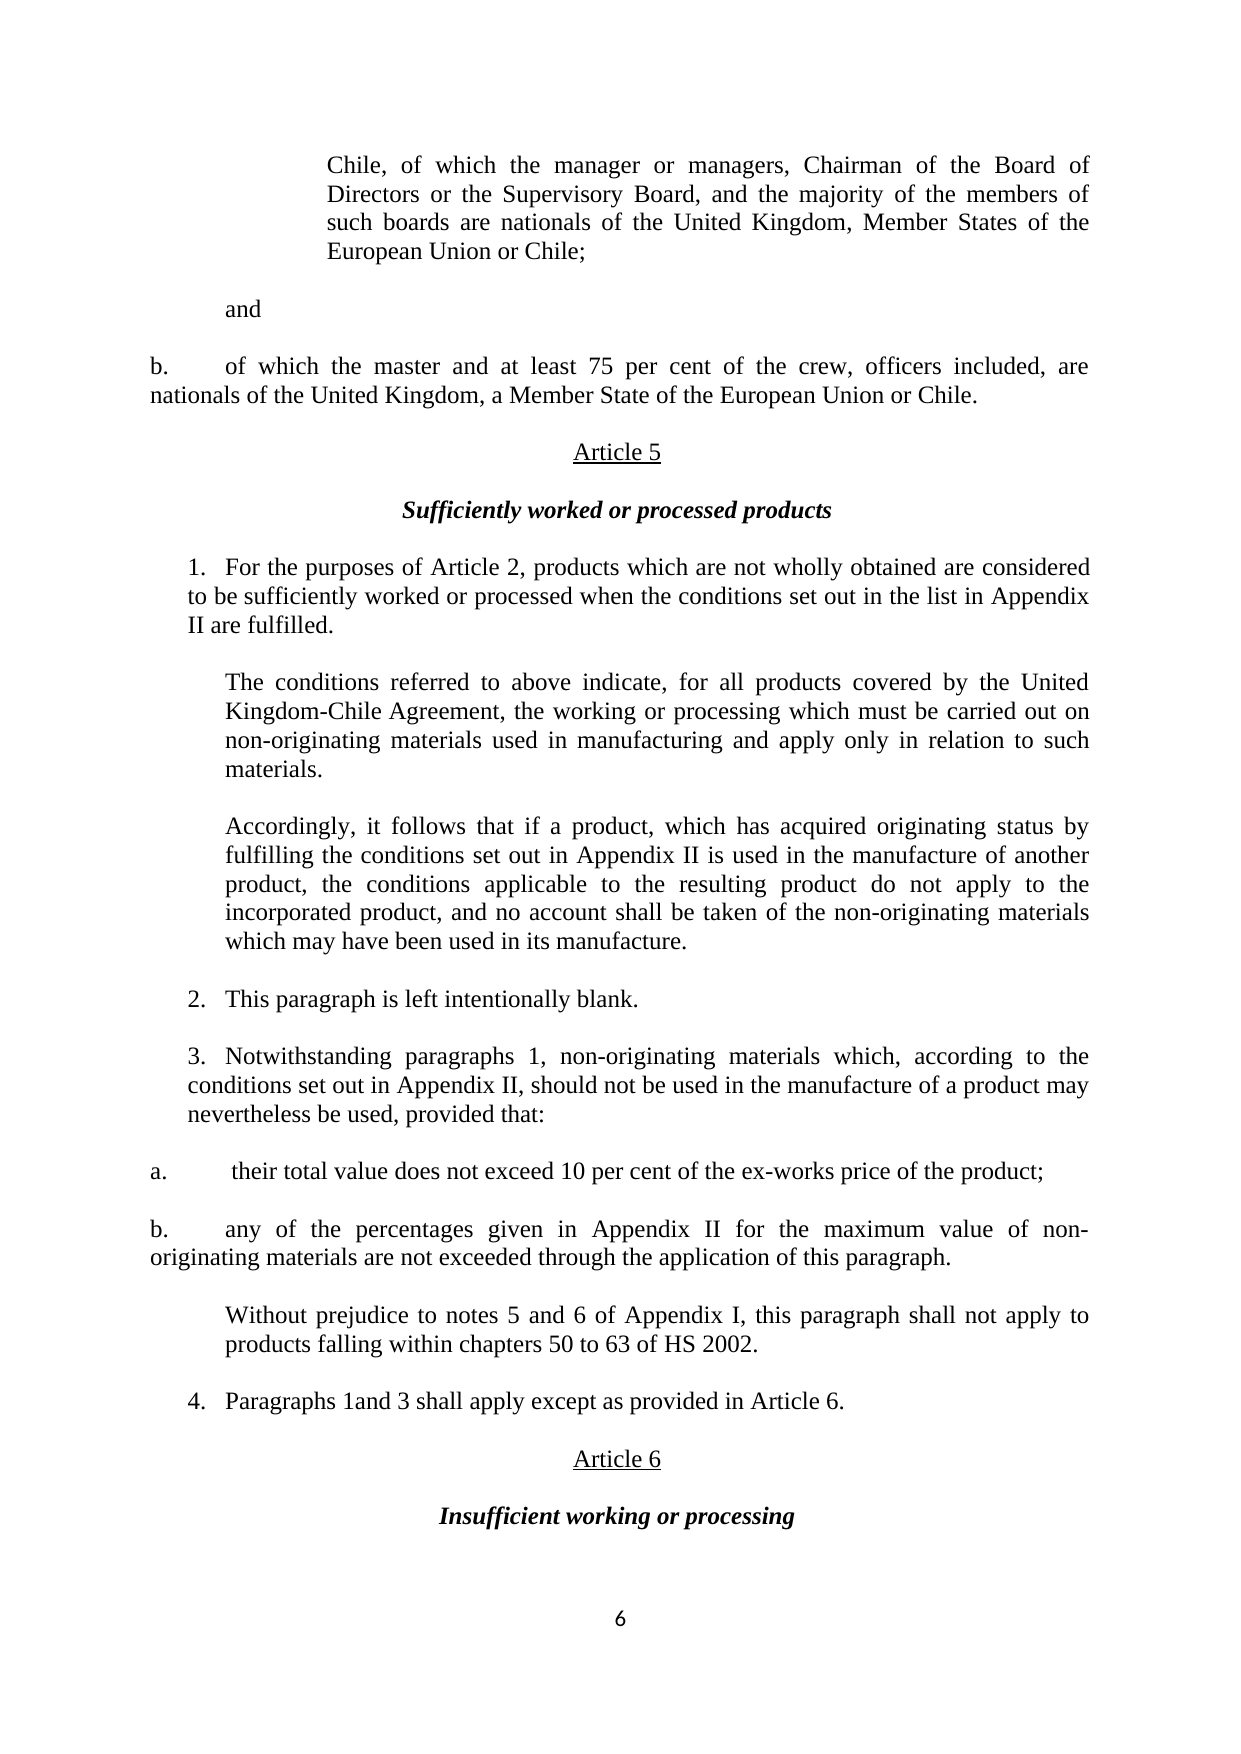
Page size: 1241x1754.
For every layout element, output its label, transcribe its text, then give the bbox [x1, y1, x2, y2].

list Notwithstanding paragraphs 1, non-originating materials which, according to the conditions set out in Appendix II, should not be used in the manufacture of a product may nevertheless be used, provided that: [187, 1041, 1090, 1127]
text and [150, 294, 1090, 322]
list any of the percentages given in Appendix II for the maximum value of non-originating materials are not exceeded through the application of this paragraph. [150, 1214, 1090, 1271]
text Accordingly, it follows that if a product, which has acquired originating status by fulfilling the conditions set out in Appendix II is used in the manufacture of another product, the conditions applicable to the resulting product do not apply to the incorporated product, and no account shall be taken of the non-originating materials which may have been used in its manufacture. [225, 811, 1090, 955]
text Insufficient working or processing [150, 1501, 1090, 1530]
text Sufficiently worked or processed products [150, 495, 1090, 524]
list Paragraphs 1and 3 shall apply except as provided in Article 6. [187, 1386, 1090, 1415]
text Article 5 [150, 437, 1090, 466]
text Without prejudice to notes 5 and 6 of Appendix I, this paragraph shall not apply to products falling within chapters 50 to 63 of HS 2002. [225, 1300, 1090, 1357]
text Article 6 [150, 1444, 1090, 1472]
list Chile, of which the manager or managers, Chairman of the Board of Directors or the Supervisory Board, and the majority of the members of such boards are nationals of the United Kingdom, Member States of the European Union or Chile; [327, 150, 1090, 265]
list For the purposes of Article 2, products which are not wholly obtained are considered to be sufficiently worked or processed when the conditions set out in the list in Appendix II are fulfilled. [187, 552, 1090, 639]
list of which the master and at least 75 per cent of the crew, officers included, are nationals of the United Kingdom, a Member State of the European Union or Chile. [150, 351, 1090, 409]
list their total value does not exceed 10 per cent of the ex-works price of the product; [150, 1156, 1090, 1185]
list This paragraph is left intentionally blank. [187, 984, 1090, 1012]
text The conditions referred to above indicate, for all products covered by the United Kingdom-Chile Agreement, the working or processing which must be carried out on non-originating materials used in manufacturing and apply only in relation to such materials. [225, 667, 1090, 782]
